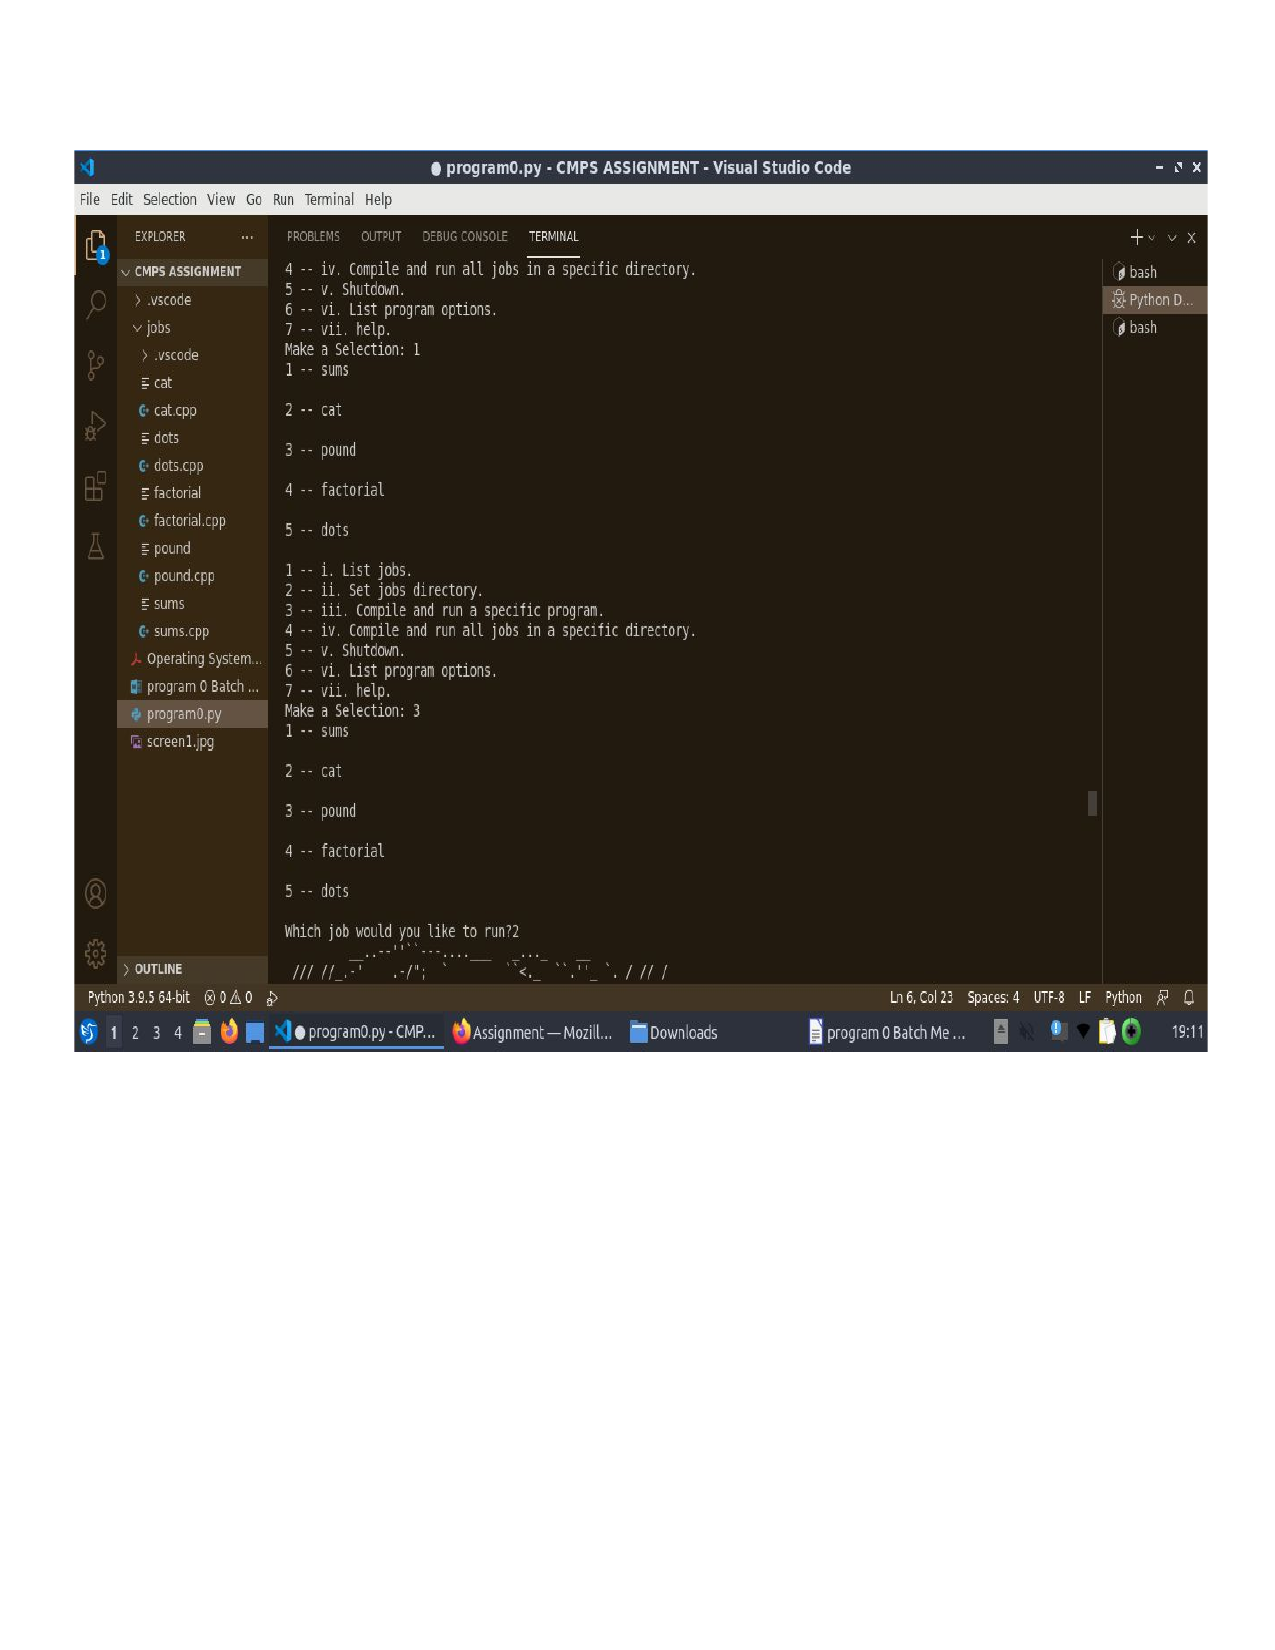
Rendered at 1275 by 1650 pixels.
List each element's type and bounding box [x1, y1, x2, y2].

picture [74, 150, 1208, 1052]
